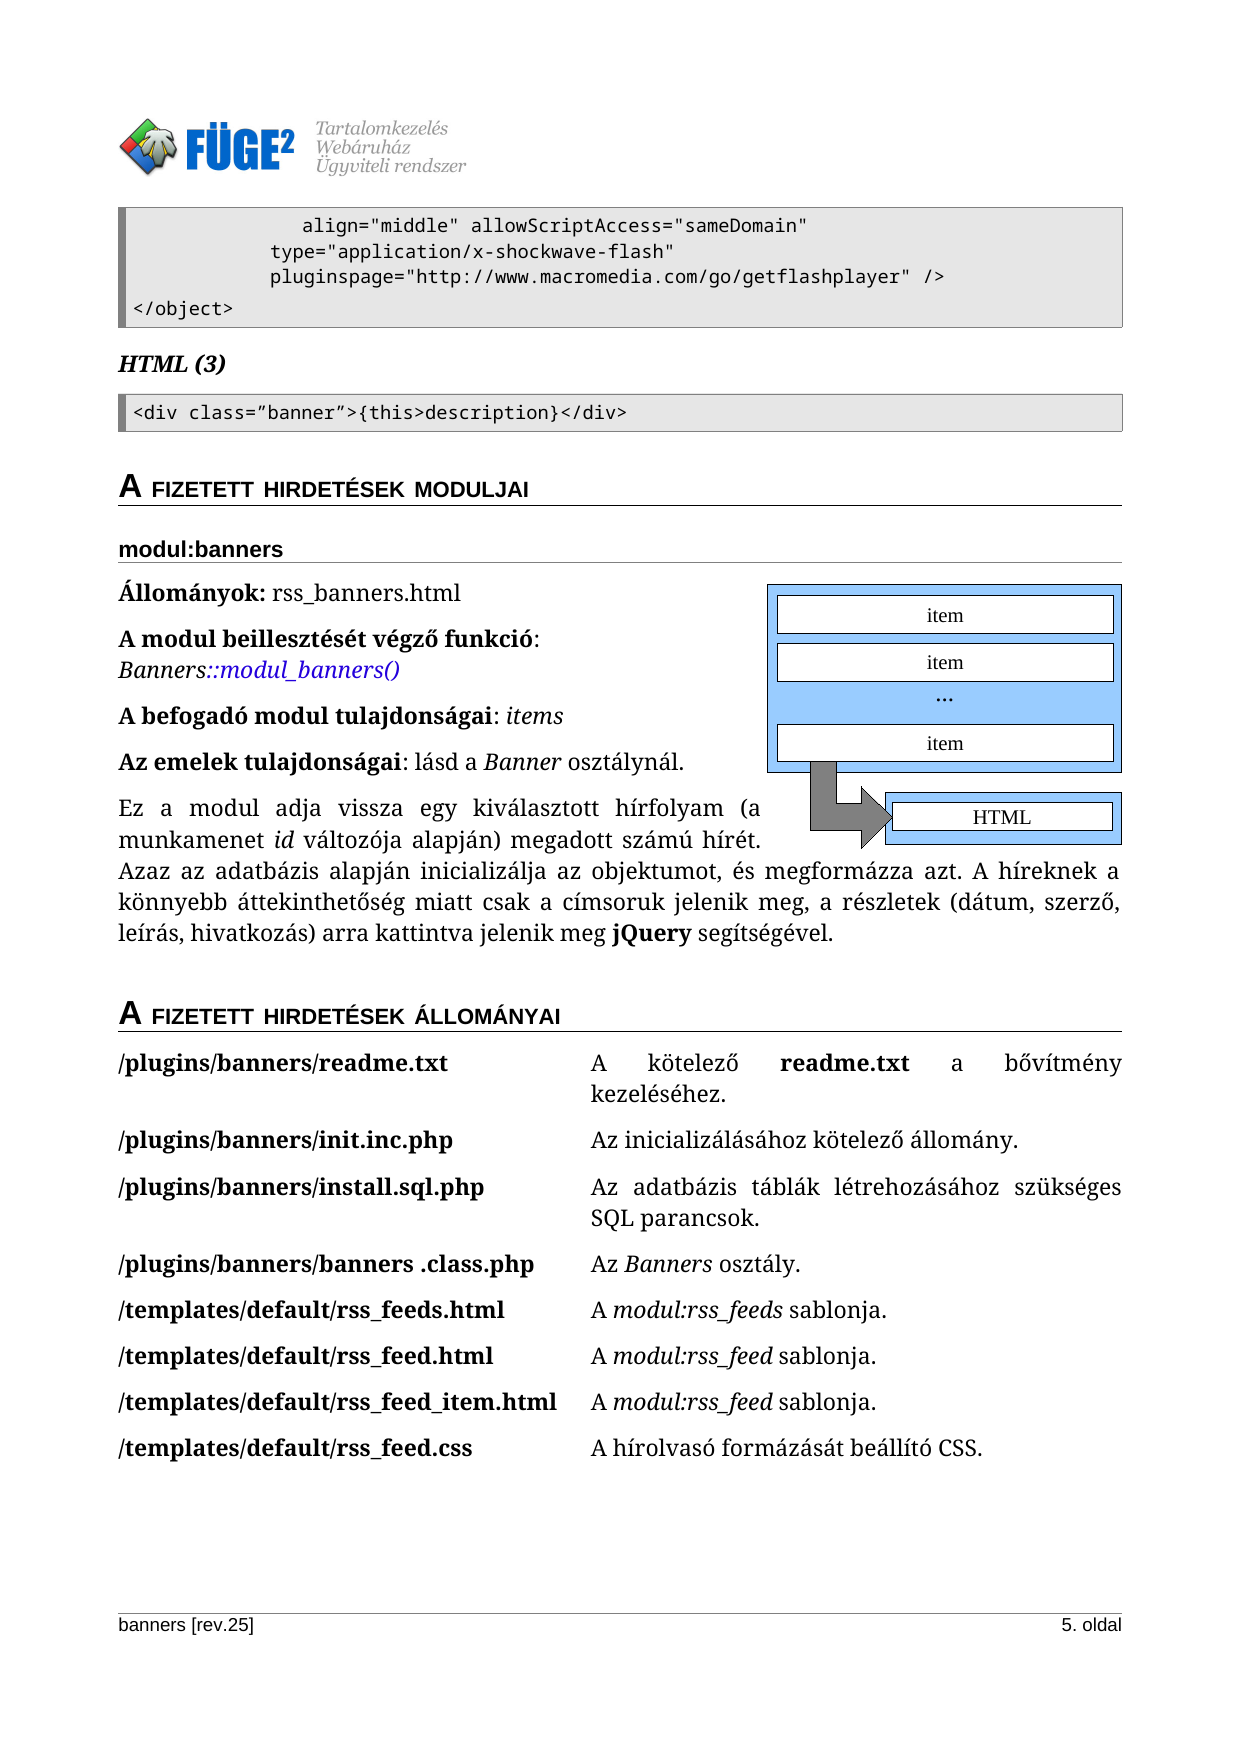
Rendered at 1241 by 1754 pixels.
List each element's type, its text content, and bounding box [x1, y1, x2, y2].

text <div class=”banner”>{this>description}</div> [126, 395, 1122, 431]
text /templates/default/rss_feed_item.html A modul:rss_feed sablonja. [118, 1386, 1122, 1417]
subtitle A fizetett hirdetések moduljai [118, 467, 1122, 505]
text /templates/default/rss_feed.css A hírolvasó formázását beállító CSS. [118, 1432, 1122, 1463]
subtitle A fizetett hirdetések állományai [118, 993, 1122, 1031]
text A modul beillesztését végző funkció: Banners::modul_banners() [118, 623, 767, 685]
text /plugins/banners/banners .class.php Az Banners osztály. [118, 1248, 1122, 1279]
picture [118, 118, 473, 177]
text </object> [126, 289, 1122, 327]
text [837, 773, 1122, 777]
text Az emelek tulajdonságai: lásd a Banner osztálynál. [118, 746, 810, 777]
text /templates/default/rss_feeds.html A modul:rss_feeds sablonja. [118, 1294, 1122, 1325]
text /plugins/banners/init.inc.php Az inicializálásához kötelező állomány. [118, 1124, 1122, 1156]
text align="middle" allowScriptAccess="sameDomain" type="application/x-shockwave-flash" pluginspage="http://www.macromedia.com/go/getflashplayer" /> [126, 208, 1122, 289]
text Ez a modul adja vissza egy kiválasztott hírfolyam (a munkamenet id változója alapján) megadott számú hírét. Azaz az adatbázis alapján inicializálja az objektumot, és megformázza azt. A híreknek a könnyebb áttekinthetőség miatt csak a címsoruk jelenik meg, a részletek (dátum, szerző, leírás, hivatkozás) arra kattintva jelenik meg jQuery segítségével. [118, 792, 1122, 948]
text /plugins/banners/install.sql.php Az adatbázis táblák létrehozásához szükséges SQL parancsok. [118, 1170, 1122, 1233]
text Állományok: rss_banners.html [118, 577, 1122, 608]
subtitle HTML (3) [118, 347, 1122, 379]
text /plugins/banners/readme.txt A kötelező readme.txt a bővítmény kezeléséhez. [118, 1047, 1122, 1109]
text A befogadó modul tulajdonságai: items [118, 700, 767, 731]
text /templates/default/rss_feed.html A modul:rss_feed sablonja. [118, 1340, 1122, 1371]
subtitle modul:banners [118, 536, 1122, 562]
